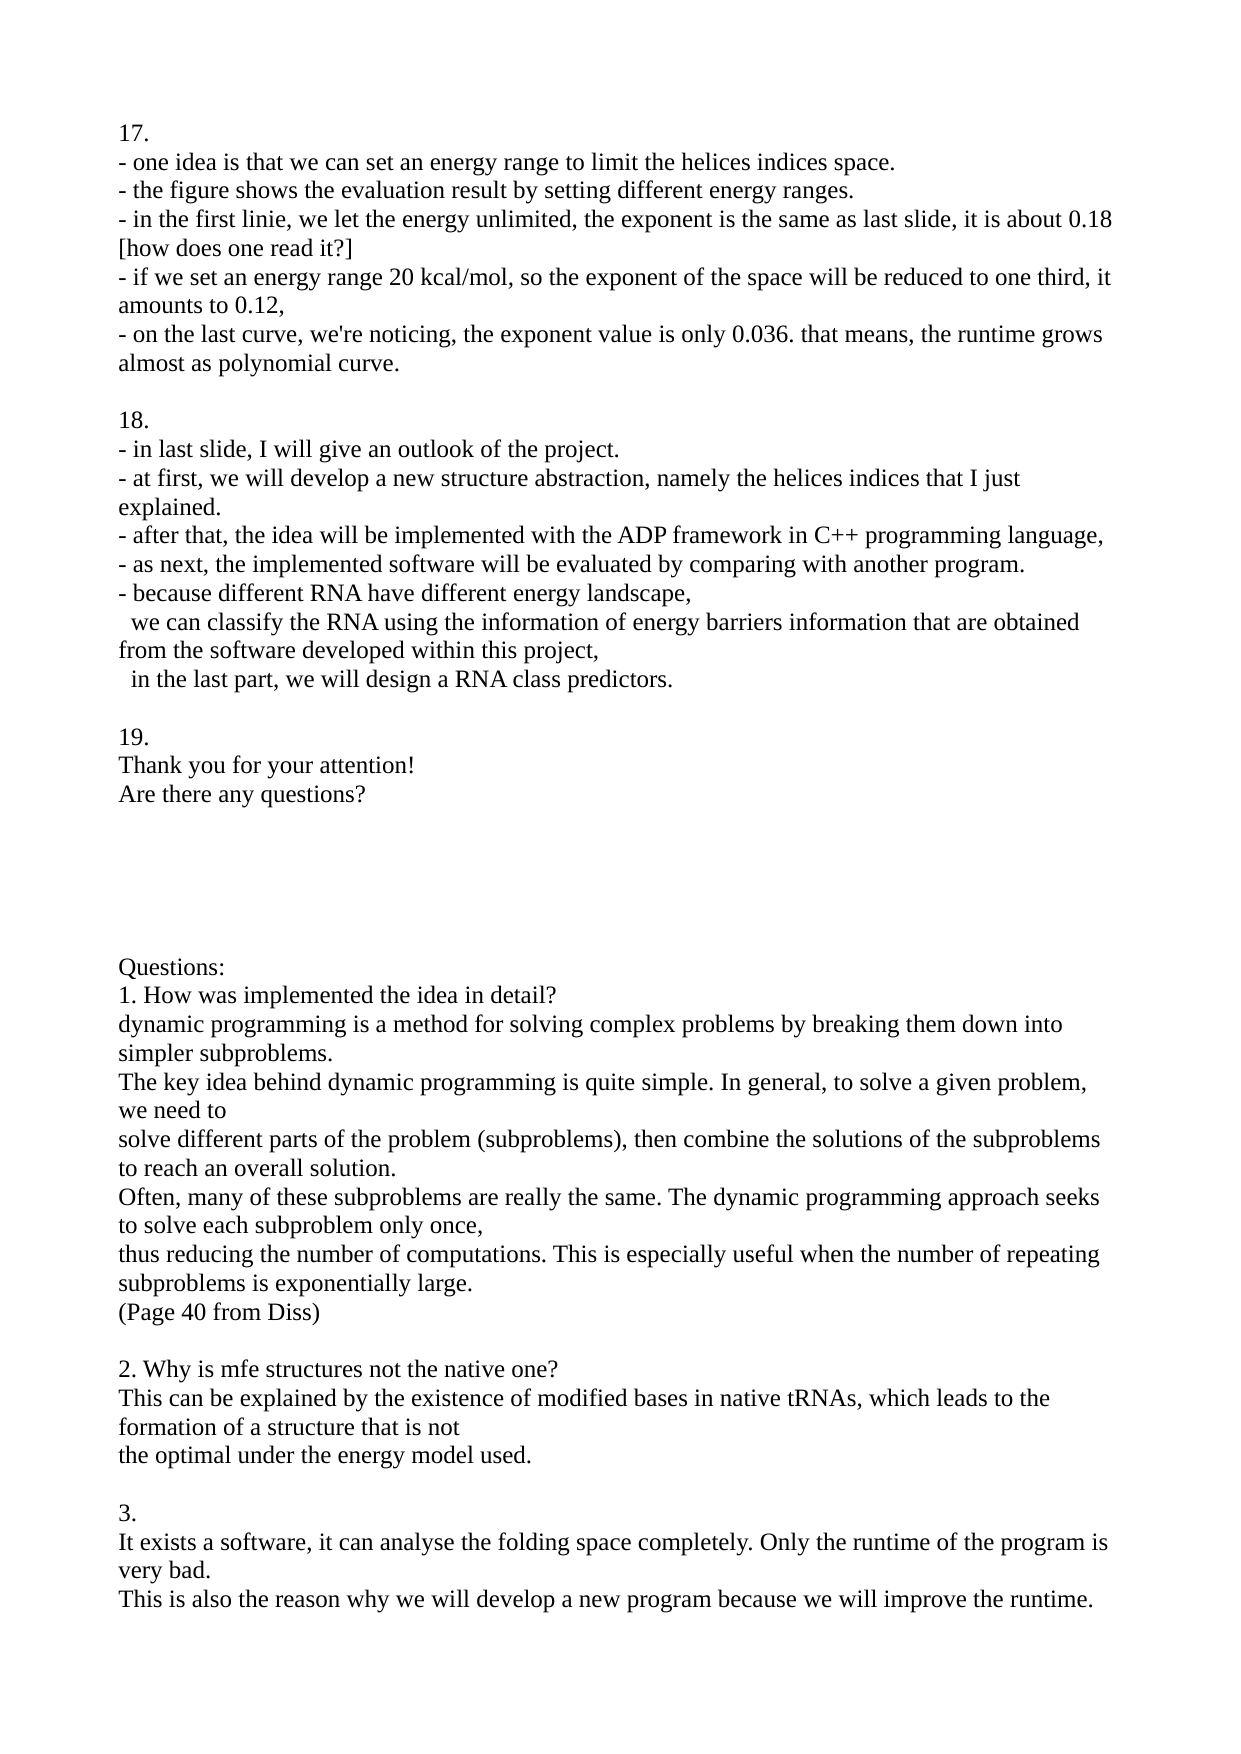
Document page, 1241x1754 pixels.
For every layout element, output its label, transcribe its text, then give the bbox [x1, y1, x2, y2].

text thus reducing the number of computations. This is especially useful when the number of repeating subproblems is exponentially large. [118, 1239, 1122, 1297]
text - at first, we will develop a new structure abstraction, namely the helices indices that I just explained. [118, 463, 1122, 521]
text (Page 40 from Diss) [118, 1297, 1122, 1326]
text - in the first linie, we let the energy unlimited, the exponent is the same as last slide, it is about 0.18 [how does one read it?] [118, 204, 1122, 262]
text - one idea is that we can set an energy range to limit the helices indices space. [118, 147, 1122, 176]
text we can classify the RNA using the information of energy barriers information that are obtained from the software developed within this project, [118, 607, 1122, 664]
text This can be explained by the existence of modified bases in native tRNAs, which leads to the formation of a structure that is not [118, 1383, 1122, 1441]
text the optimal under the energy model used. [118, 1441, 1122, 1469]
text - after that, the idea will be implemented with the ADP framework in C++ programming language, [118, 521, 1122, 549]
text This is also the reason why we will develop a new program because we will improve the runtime. [118, 1584, 1122, 1613]
text 17. [118, 118, 1122, 147]
text 19. [118, 722, 1122, 751]
text 2. Why is mfe structures not the native one? [118, 1354, 1122, 1383]
text - the figure shows the evaluation result by setting different energy ranges. [118, 176, 1122, 204]
text dynamic programming is a method for solving complex problems by breaking them down into simpler subproblems. [118, 1009, 1122, 1067]
text Thank you for your attention! [118, 751, 1122, 779]
text Questions: [118, 952, 1122, 981]
text It exists a software, it can analyse the folding space completely. Only the runtime of the program is very bad. [118, 1527, 1122, 1584]
text solve different parts of the problem (subproblems), then combine the solutions of the subproblems to reach an overall solution. [118, 1124, 1122, 1182]
text - if we set an energy range 20 kcal/mol, so the exponent of the space will be reduced to one third, it amounts to 0.12, [118, 262, 1122, 319]
text 18. [118, 406, 1122, 434]
text Are there any questions? [118, 779, 1122, 808]
text 1. How was implemented the idea in detail? [118, 981, 1122, 1009]
text - on the last curve, we're noticing, the exponent value is only 0.036. that means, the runtime grows almost as polynomial curve. [118, 319, 1122, 377]
text in the last part, we will design a RNA class predictors. [118, 664, 1122, 693]
text - in last slide, I will give an outlook of the project. [118, 434, 1122, 463]
text The key idea behind dynamic programming is quite simple. In general, to solve a given problem, we need to [118, 1067, 1122, 1124]
text 3. [118, 1498, 1122, 1527]
text Often, many of these subproblems are really the same. The dynamic programming approach seeks to solve each subproblem only once, [118, 1182, 1122, 1239]
text - as next, the implemented software will be evaluated by comparing with another program. [118, 549, 1122, 578]
text - because different RNA have different energy landscape, [118, 578, 1122, 607]
